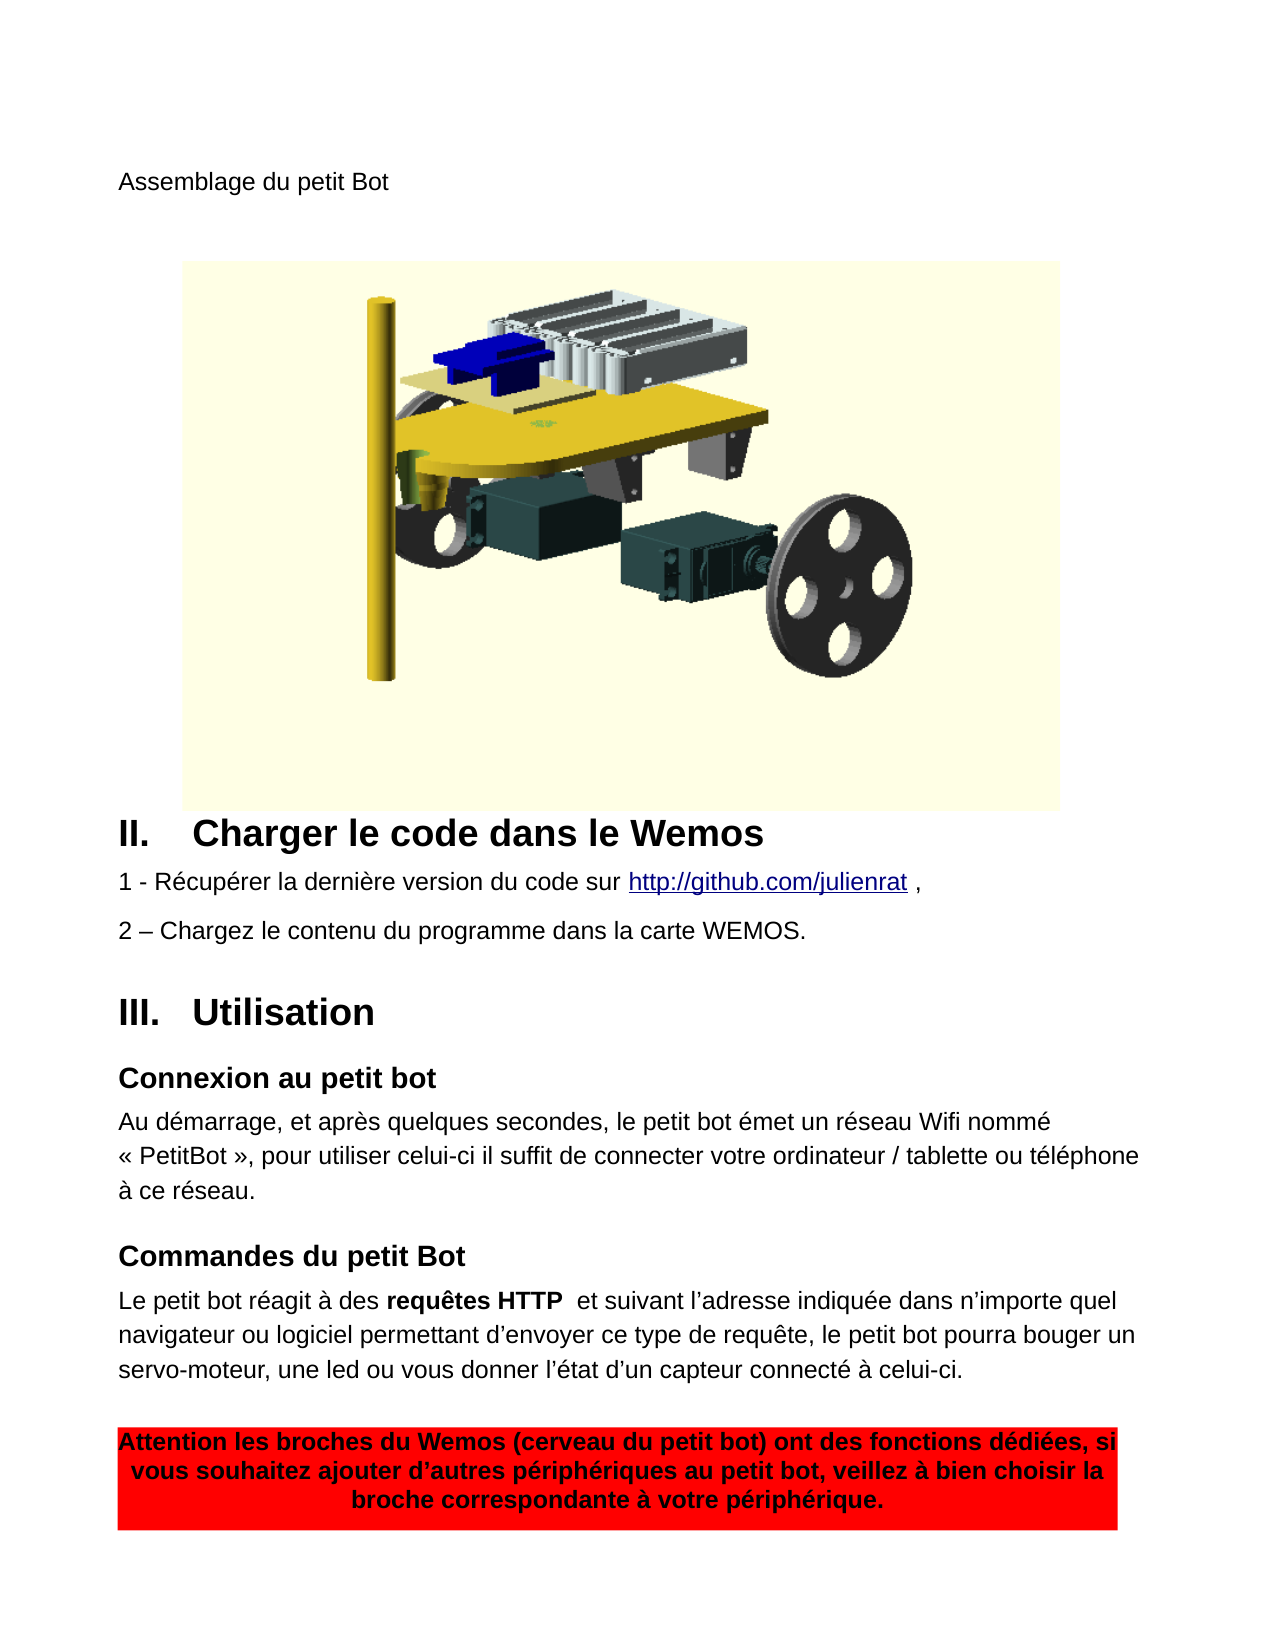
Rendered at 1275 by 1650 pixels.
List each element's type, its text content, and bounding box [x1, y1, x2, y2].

picture [182, 261, 1061, 811]
text 1 - Récupérer la dernière version du code sur http://github.com/julienrat , [118, 867, 1157, 895]
subtitle Commandes du petit Bot [118, 1239, 1157, 1273]
text Le petit bot réagit à des requêtes HTTP et suivant l’adresse indiquée dans n’importe quel navigateur ou logiciel permettant d’envoyer ce type de requête, le petit bot pourra bouger un servo-moteur, une led ou vous donner l’état d’un capteur connecté à celui-ci. [118, 1286, 1157, 1383]
subtitle Connexion au petit bot [118, 1061, 1157, 1094]
subtitle Utilisation [118, 990, 1157, 1033]
text Au démarrage, et après quelques secondes, le petit bot émet un réseau Wifi nommé « PetitBot », pour utiliser celui-ci il suffit de connecter votre ordinateur / tablette ou téléphone à ce réseau. [118, 1107, 1157, 1204]
subtitle Charger le code dans le Wemos [118, 290, 1157, 854]
text 2 – Chargez le contenu du programme dans la carte WEMOS. [118, 916, 1157, 944]
text Assemblage du petit Bot [118, 167, 1157, 196]
